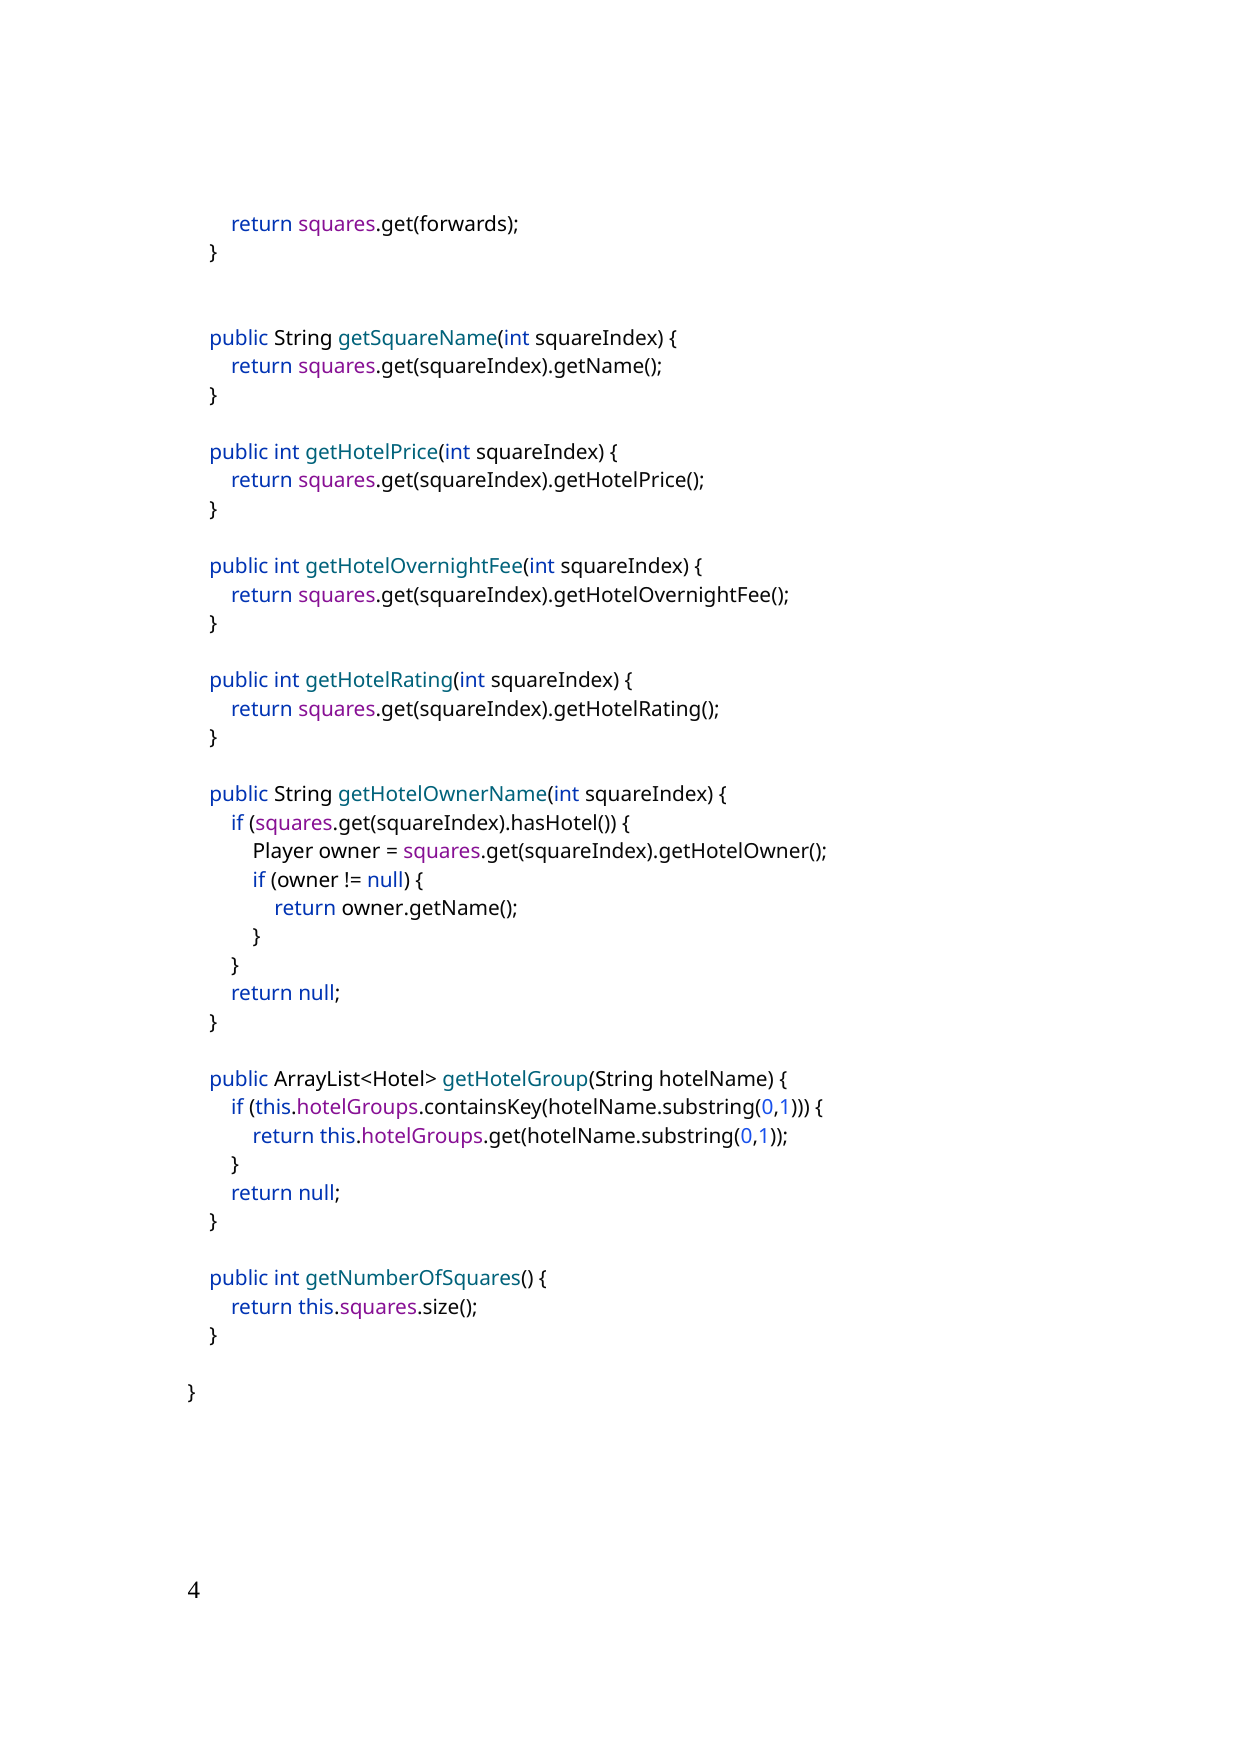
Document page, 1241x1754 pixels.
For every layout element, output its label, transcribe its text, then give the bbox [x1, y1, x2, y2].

text return squares.get(forwards); } public String getSquareName(int squareIndex) { return squares.get(squareIndex).getName(); } public int getHotelPrice(int squareIndex) { return squares.get(squareIndex).getHotelPrice(); } public int getHotelOvernightFee(int squareIndex) { return squares.get(squareIndex).getHotelOvernightFee(); } public int getHotelRating(int squareIndex) { return squares.get(squareIndex).getHotelRating(); } public String getHotelOwnerName(int squareIndex) { if (squares.get(squareIndex).hasHotel()) { Player owner = squares.get(squareIndex).getHotelOwner(); if (owner != null) { return owner.getName(); } } return null; } public ArrayList<Hotel> getHotelGroup(String hotelName) { if (this.hotelGroups.containsKey(hotelName.substring(0,1))) { return this.hotelGroups.get(hotelName.substring(0,1)); } return null; } public int getNumberOfSquares() { return this.squares.size(); } } [187, 209, 1053, 1435]
